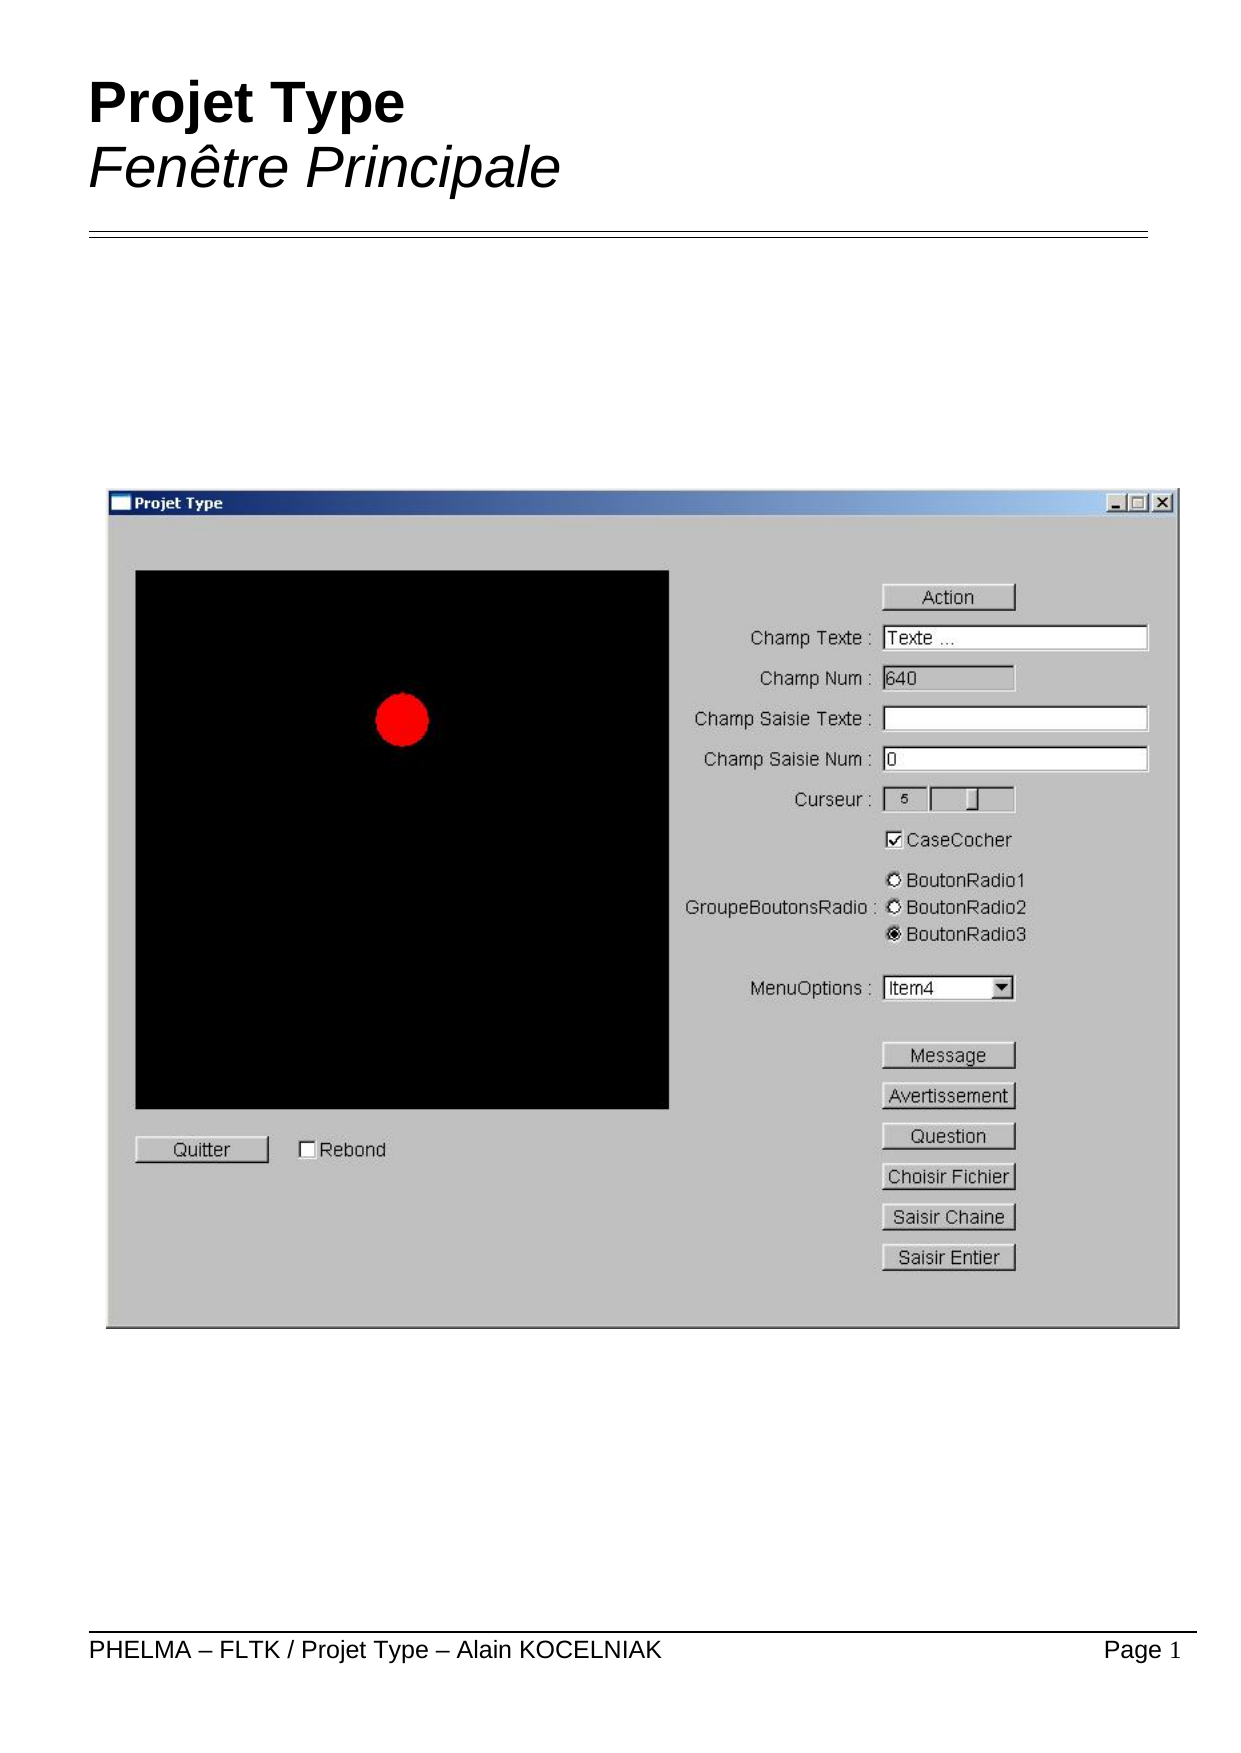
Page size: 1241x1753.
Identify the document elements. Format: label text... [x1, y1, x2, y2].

subtitle [89, 232, 1148, 237]
subtitle Projet Type Fenêtre Principale [89, 70, 1148, 231]
picture [105, 488, 1180, 1329]
